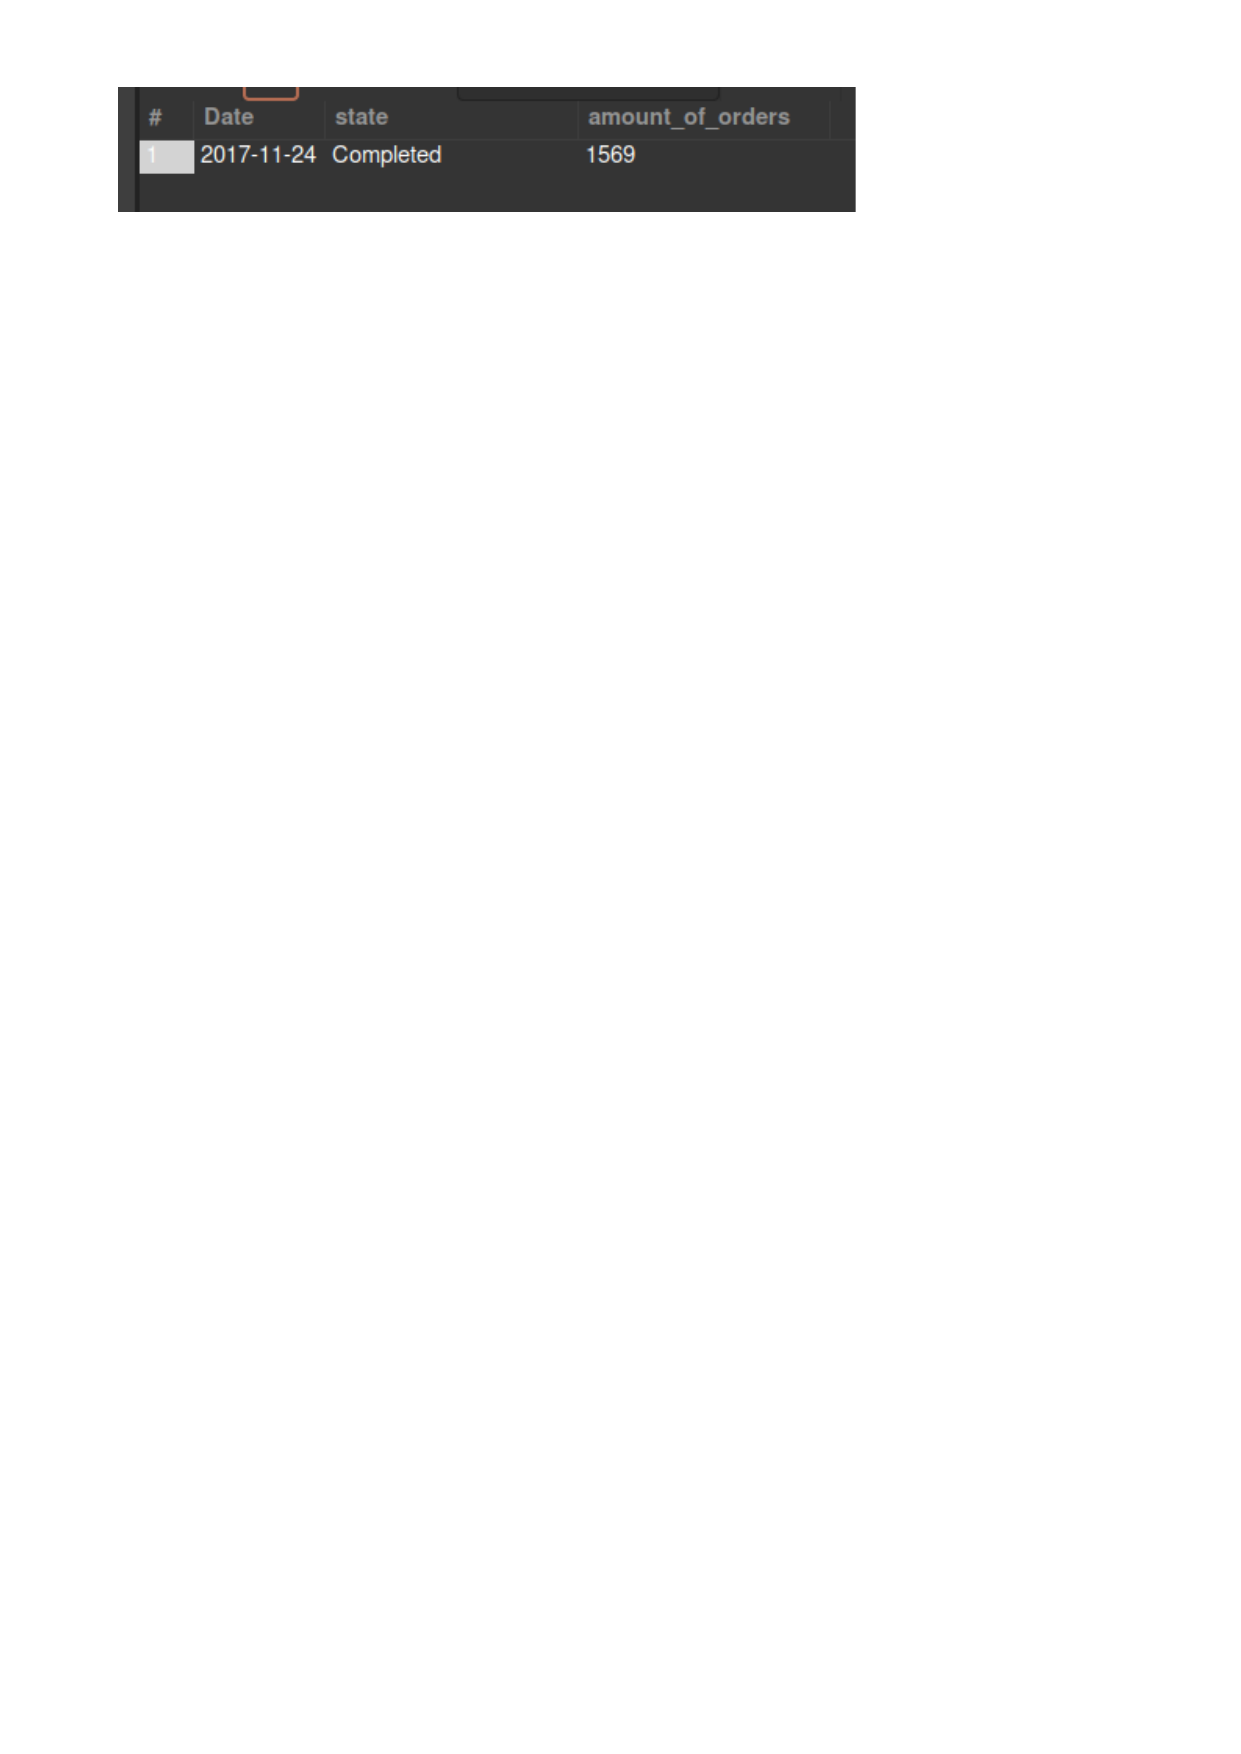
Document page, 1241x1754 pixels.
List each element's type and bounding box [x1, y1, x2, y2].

picture [118, 87, 856, 212]
